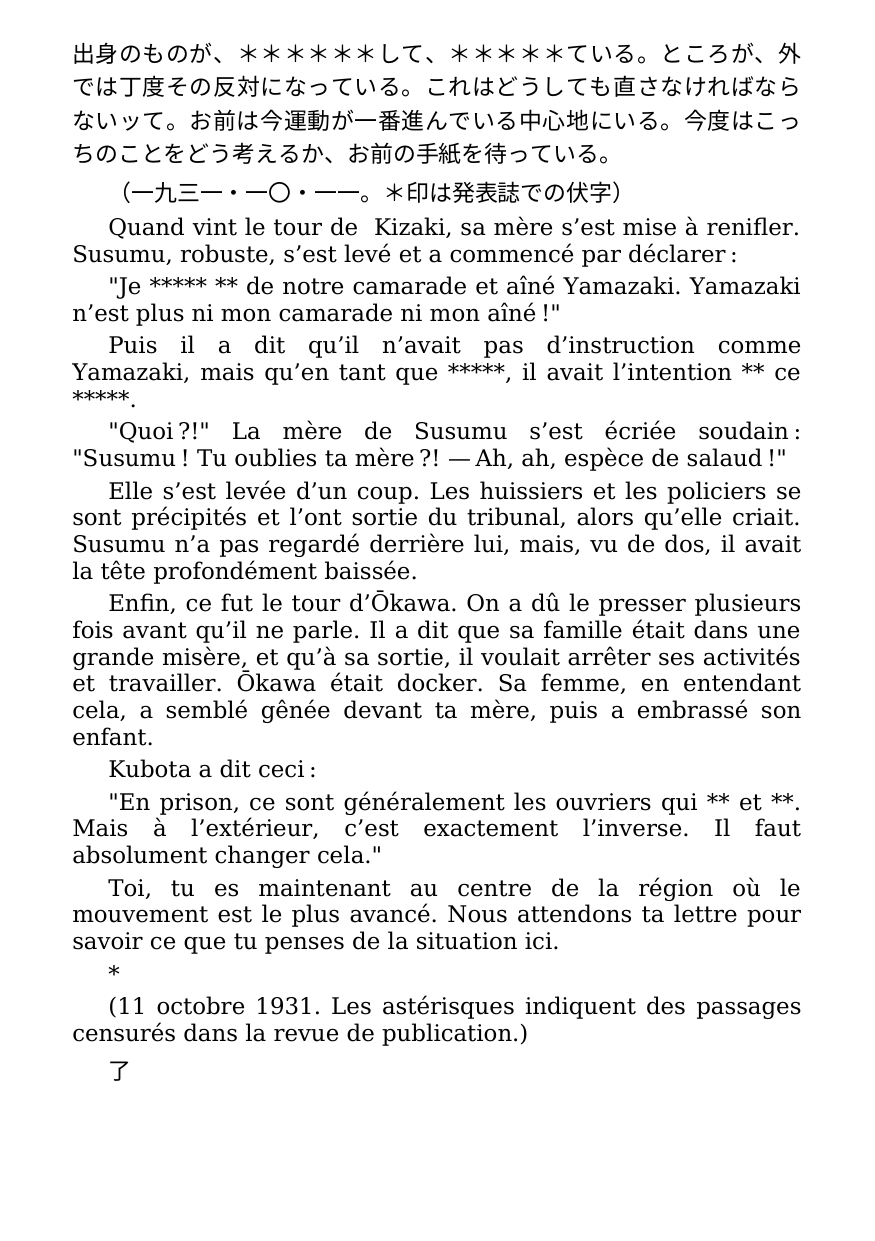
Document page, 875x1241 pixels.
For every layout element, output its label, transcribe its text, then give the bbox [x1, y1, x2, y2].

text （一九三一・一〇・一一。＊印は発表誌での伏字） [72, 175, 802, 208]
text Quand vint le tour de Kizaki, sa mère s’est mise à renifler. Susumu, robuste, s’est levé et a commencé par déclarer : [72, 214, 802, 267]
text "Je ***** ** de notre camarade et aîné Yamazaki. Yamazaki n’est plus ni mon camarade ni mon aîné !" [72, 273, 802, 327]
text "En prison, ce sont généralement les ouvriers qui ** et **. Mais à l’extérieur, c’est exactement l’inverse. Il faut absolument changer cela." [72, 789, 802, 869]
text (11 octobre 1931. Les astérisques indiquent des passages censurés dans la revue de publication.) [72, 993, 802, 1047]
text Elle s’est levée d’un coup. Les huissiers et les policiers se sont précipités et l’ont sortie du tribunal, alors qu’elle criait. Susumu n’a pas regardé derrière lui, mais, vu de dos, il avait la tête profondément baissée. [72, 478, 802, 584]
text Kubota a dit ceci : [72, 756, 802, 783]
text Puis il a dit qu’il n’avait pas d’instruction comme Yamazaki, mais qu’en tant que *****, il avait l’intention ** ce *****. [72, 333, 802, 413]
text * [72, 961, 802, 987]
text 出身のものが、＊＊＊＊＊＊して、＊＊＊＊＊ている。ところが、外では丁度その反対になっている。これはどうしても直さなければならないッて。お前は今運動が一番進んでいる中心地にいる。今度はこっちのことをどう考えるか、お前の手紙を待っている。 [72, 36, 802, 169]
text "Quoi ?!" La mère de Susumu s’est écriée soudain : "Susumu ! Tu oublies ta mère ?! — Ah, ah, espèce de salaud !" [72, 418, 802, 472]
text Toi, tu es maintenant au centre de la région où le mouvement est le plus avancé. Nous attendons ta lettre pour savoir ce que tu penses de la situation ici. [72, 875, 802, 955]
text Enfin, ce fut le tour d’Ōkawa. On a dû le presser plusieurs fois avant qu’il ne parle. Il a dit que sa famille était dans une grande misère, et qu’à sa sortie, il voulait arrêter ses activités et travailler. Ōkawa était docker. Sa femme, en entendant cela, a semblé gênée devant ta mère, puis a embrassé son enfant. [72, 590, 802, 750]
text 了 [72, 1053, 802, 1086]
